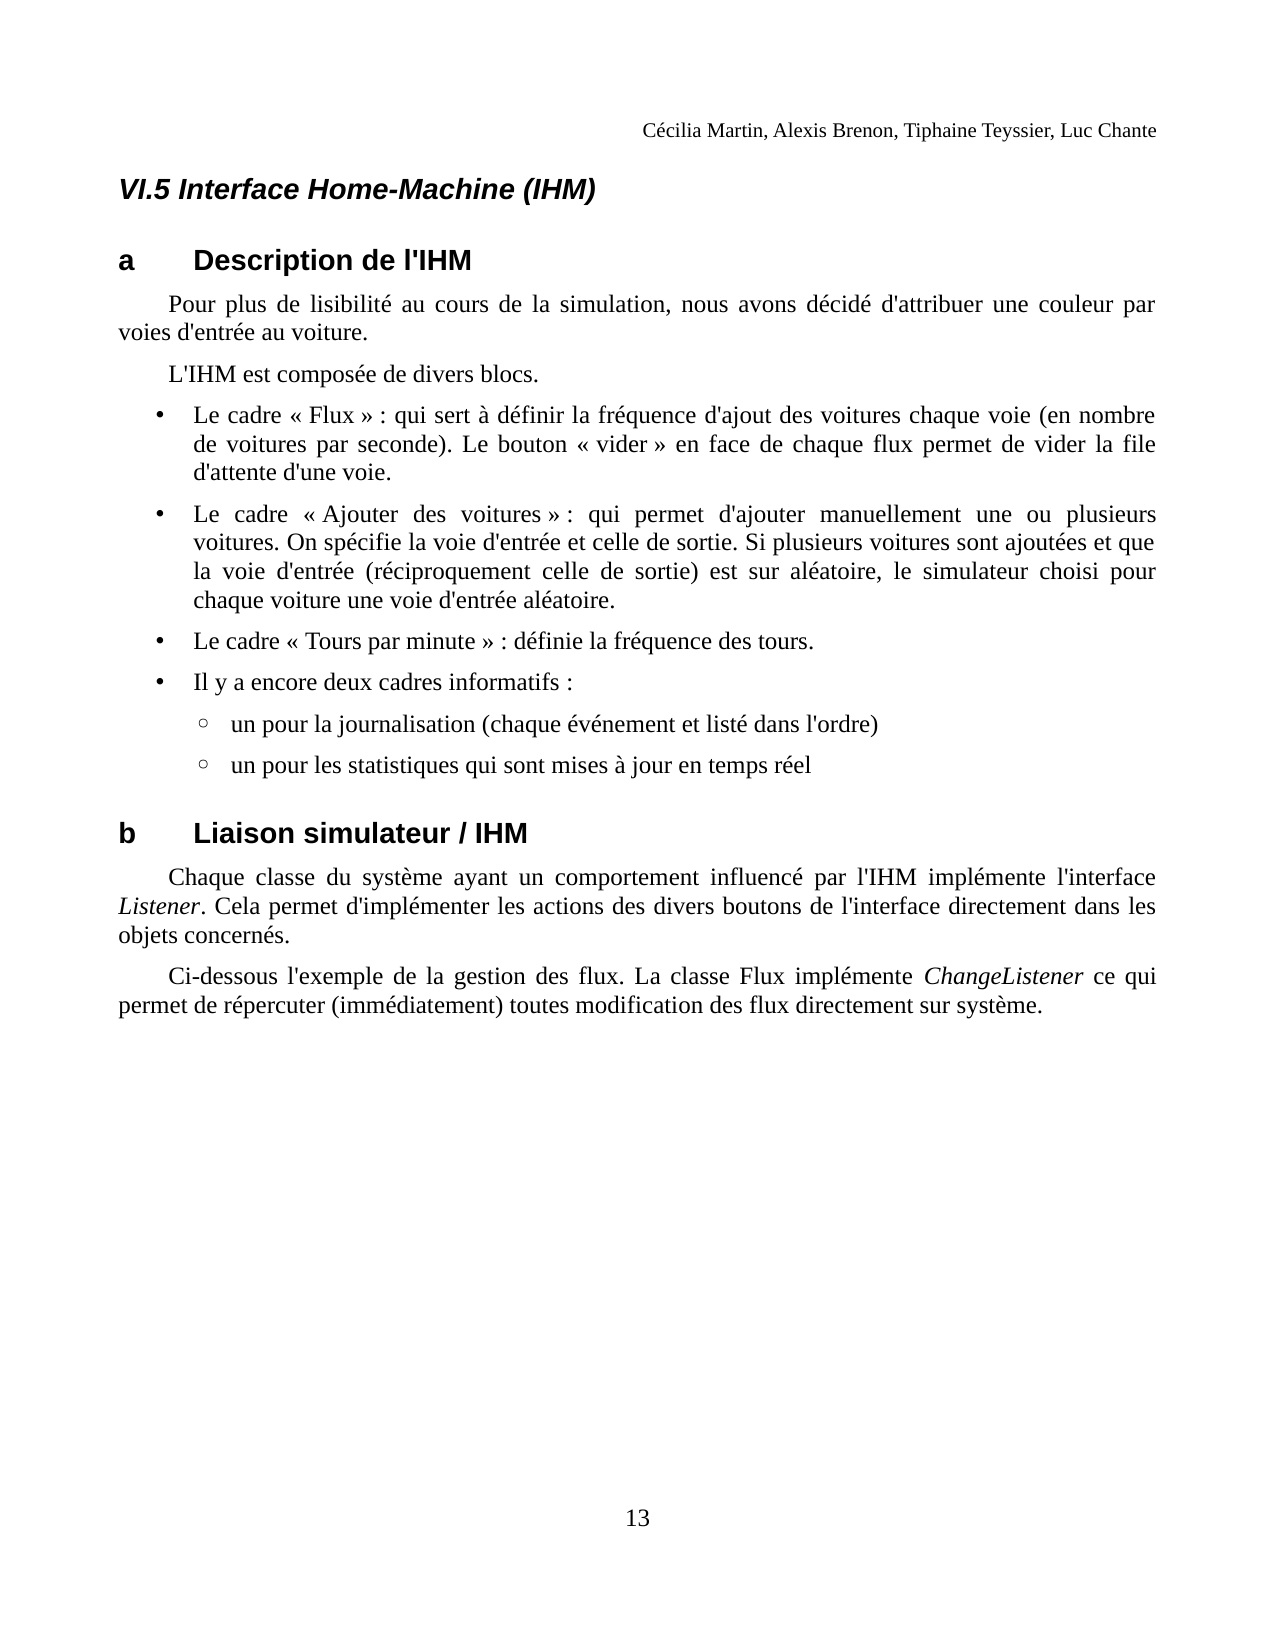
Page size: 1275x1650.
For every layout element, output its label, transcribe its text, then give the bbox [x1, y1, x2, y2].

text Ci-dessous l'exemple de la gestion des flux. La classe Flux implémente ChangeListener ce qui permet de répercuter (immédiatement) toutes modification des flux directement sur système. [118, 961, 1157, 1018]
text L'IHM est composée de divers blocs. [118, 359, 1157, 387]
list Le cadre « Ajouter des voitures » : qui permet d'ajouter manuellement une ou plusieurs voitures. On spécifie la voie d'entrée et celle de sortie. Si plusieurs voitures sont ajoutées et que la voie d'entrée (réciproquement celle de sortie) est sur aléatoire, le simulateur choisi pour chaque voiture une voie d'entrée aléatoire. [156, 499, 1157, 614]
subtitle Liaison simulateur / IHM [118, 816, 1157, 850]
list un pour les statistiques qui sont mises à jour en temps réel [193, 750, 1157, 779]
subtitle Interface Home-Machine (IHM) [118, 172, 1157, 205]
list Le cadre « Flux » : qui sert à définir la fréquence d'ajout des voitures chaque voie (en nombre de voitures par seconde). Le bouton « vider » en face de chaque flux permet de vider la file d'attente d'une voie. [156, 400, 1157, 486]
subtitle Description de l'IHM [118, 243, 1157, 276]
text Pour plus de lisibilité au cours de la simulation, nous avons décidé d'attribuer une couleur par voies d'entrée au voiture. [118, 289, 1157, 346]
text Chaque classe du système ayant un comportement influencé par l'IHM implémente l'interface Listener. Cela permet d'implémenter les actions des divers boutons de l'interface directement dans les objets concernés. [118, 862, 1157, 948]
list Le cadre « Tours par minute » : définie la fréquence des tours. [156, 626, 1157, 655]
list Il y a encore deux cadres informatifs : [156, 667, 1157, 696]
list un pour la journalisation (chaque événement et listé dans l'ordre) [193, 709, 1157, 737]
